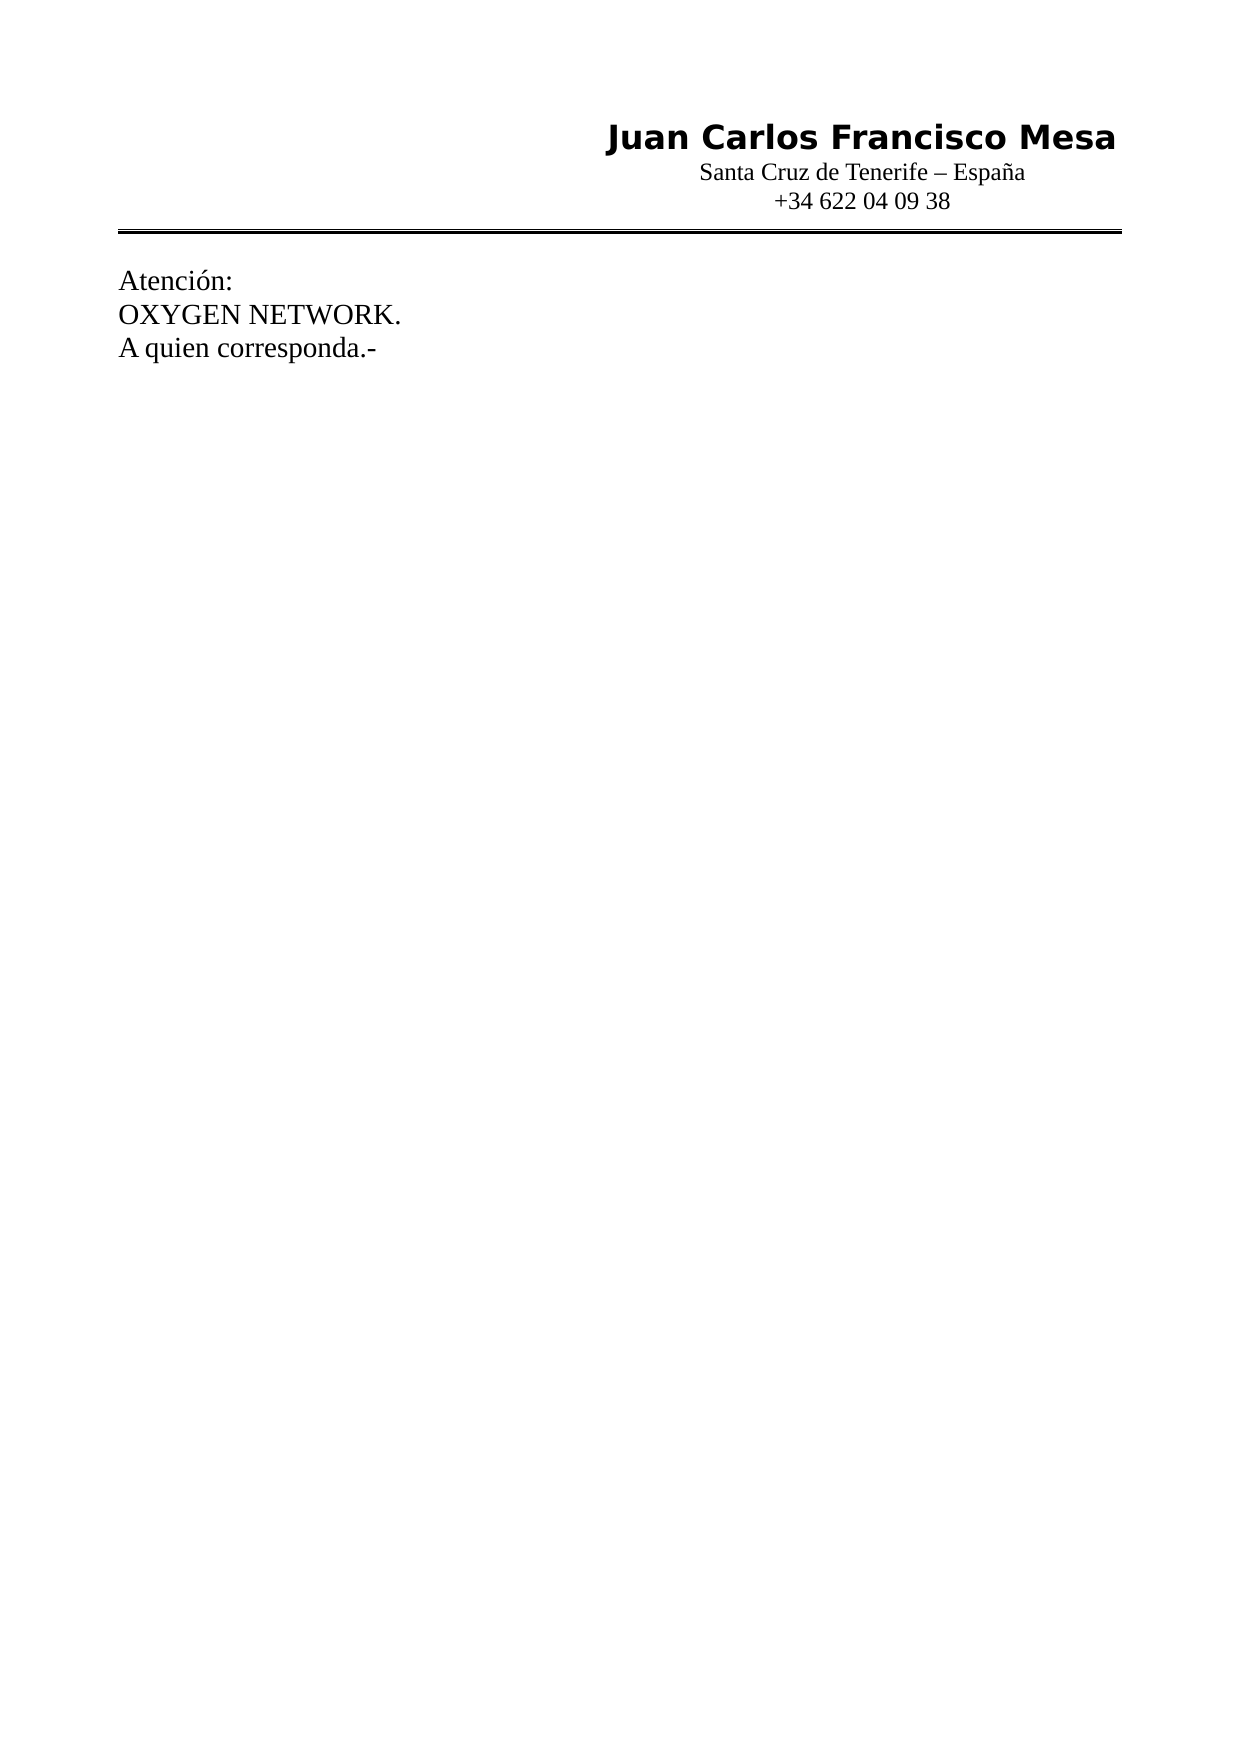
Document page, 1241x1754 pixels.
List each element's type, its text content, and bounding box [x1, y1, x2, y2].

text Juan Carlos Francisco Mesa [602, 118, 1122, 157]
text Santa Cruz de Tenerife – España [602, 157, 1122, 186]
text Atención: [118, 263, 1122, 297]
text A quien corresponda.- [118, 330, 1122, 364]
text OXYGEN NETWORK. [118, 297, 1122, 330]
text +34 622 04 09 38 [602, 186, 1122, 214]
